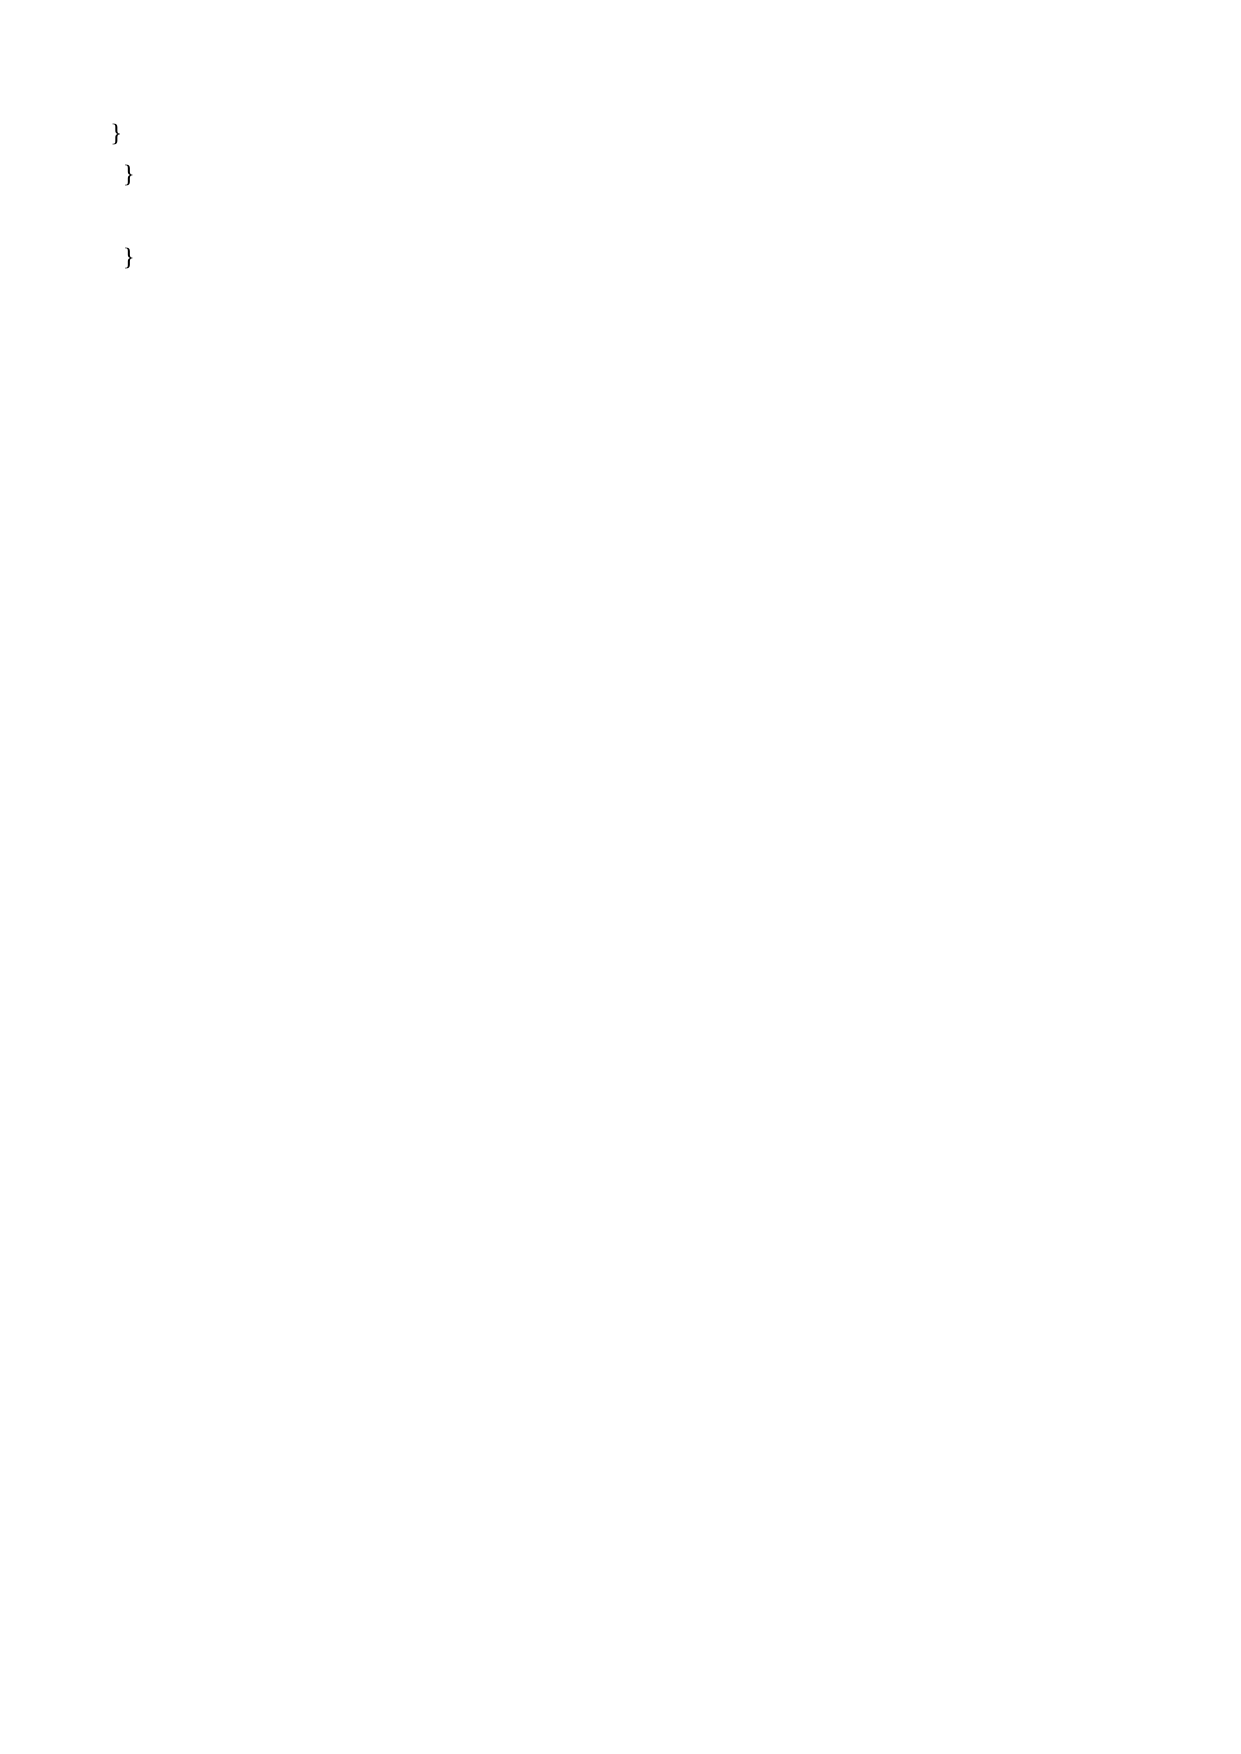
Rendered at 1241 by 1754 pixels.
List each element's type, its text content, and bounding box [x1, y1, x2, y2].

text } [60, 118, 1122, 147]
text } [60, 242, 1122, 271]
text } [60, 159, 1122, 188]
